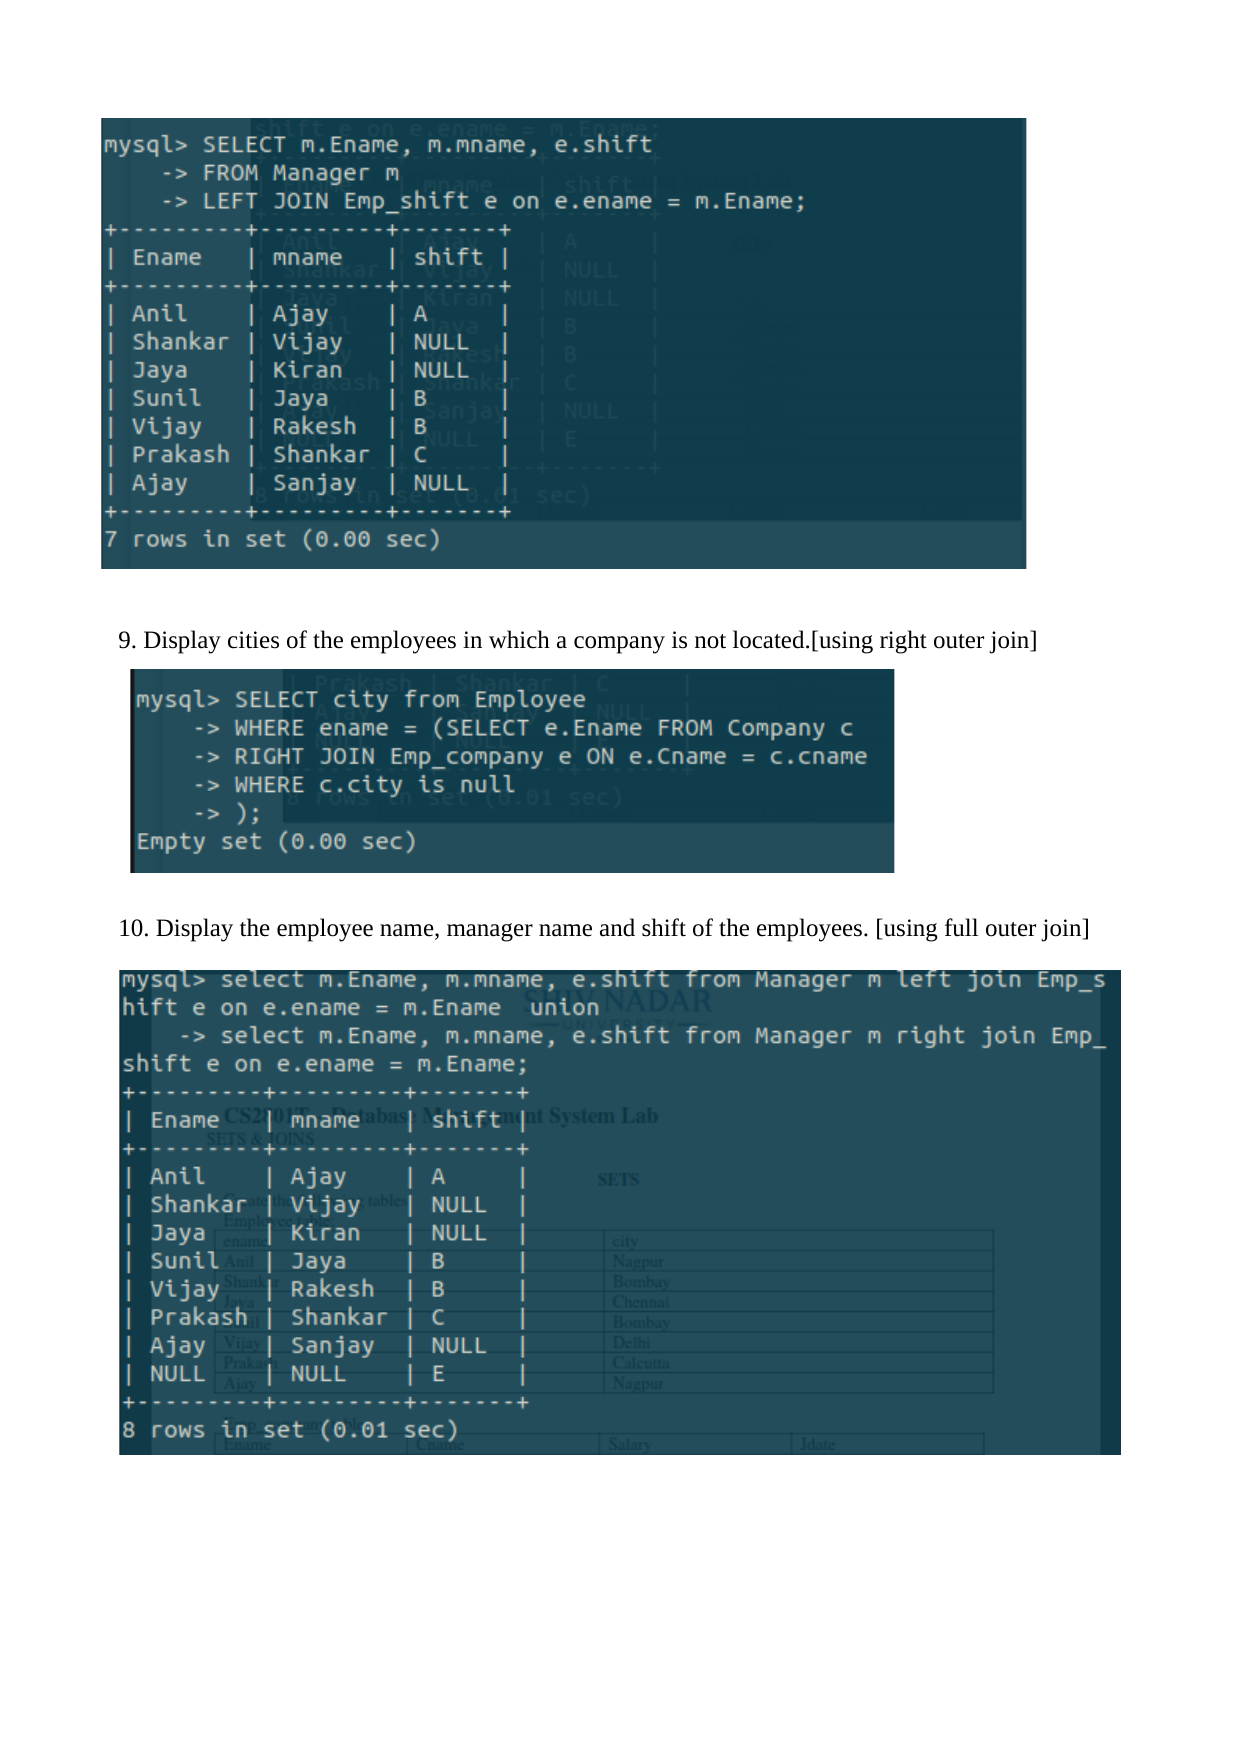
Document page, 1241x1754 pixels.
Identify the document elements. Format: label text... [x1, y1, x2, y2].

picture [130, 669, 895, 873]
picture [101, 118, 1027, 569]
text 9. Display cities of the employees in which a company is not located.[using right outer join] [118, 626, 1122, 654]
picture [119, 970, 1121, 1455]
text 10. Display the employee name, manager name and shift of the employees. [using full outer join] [118, 913, 1122, 942]
